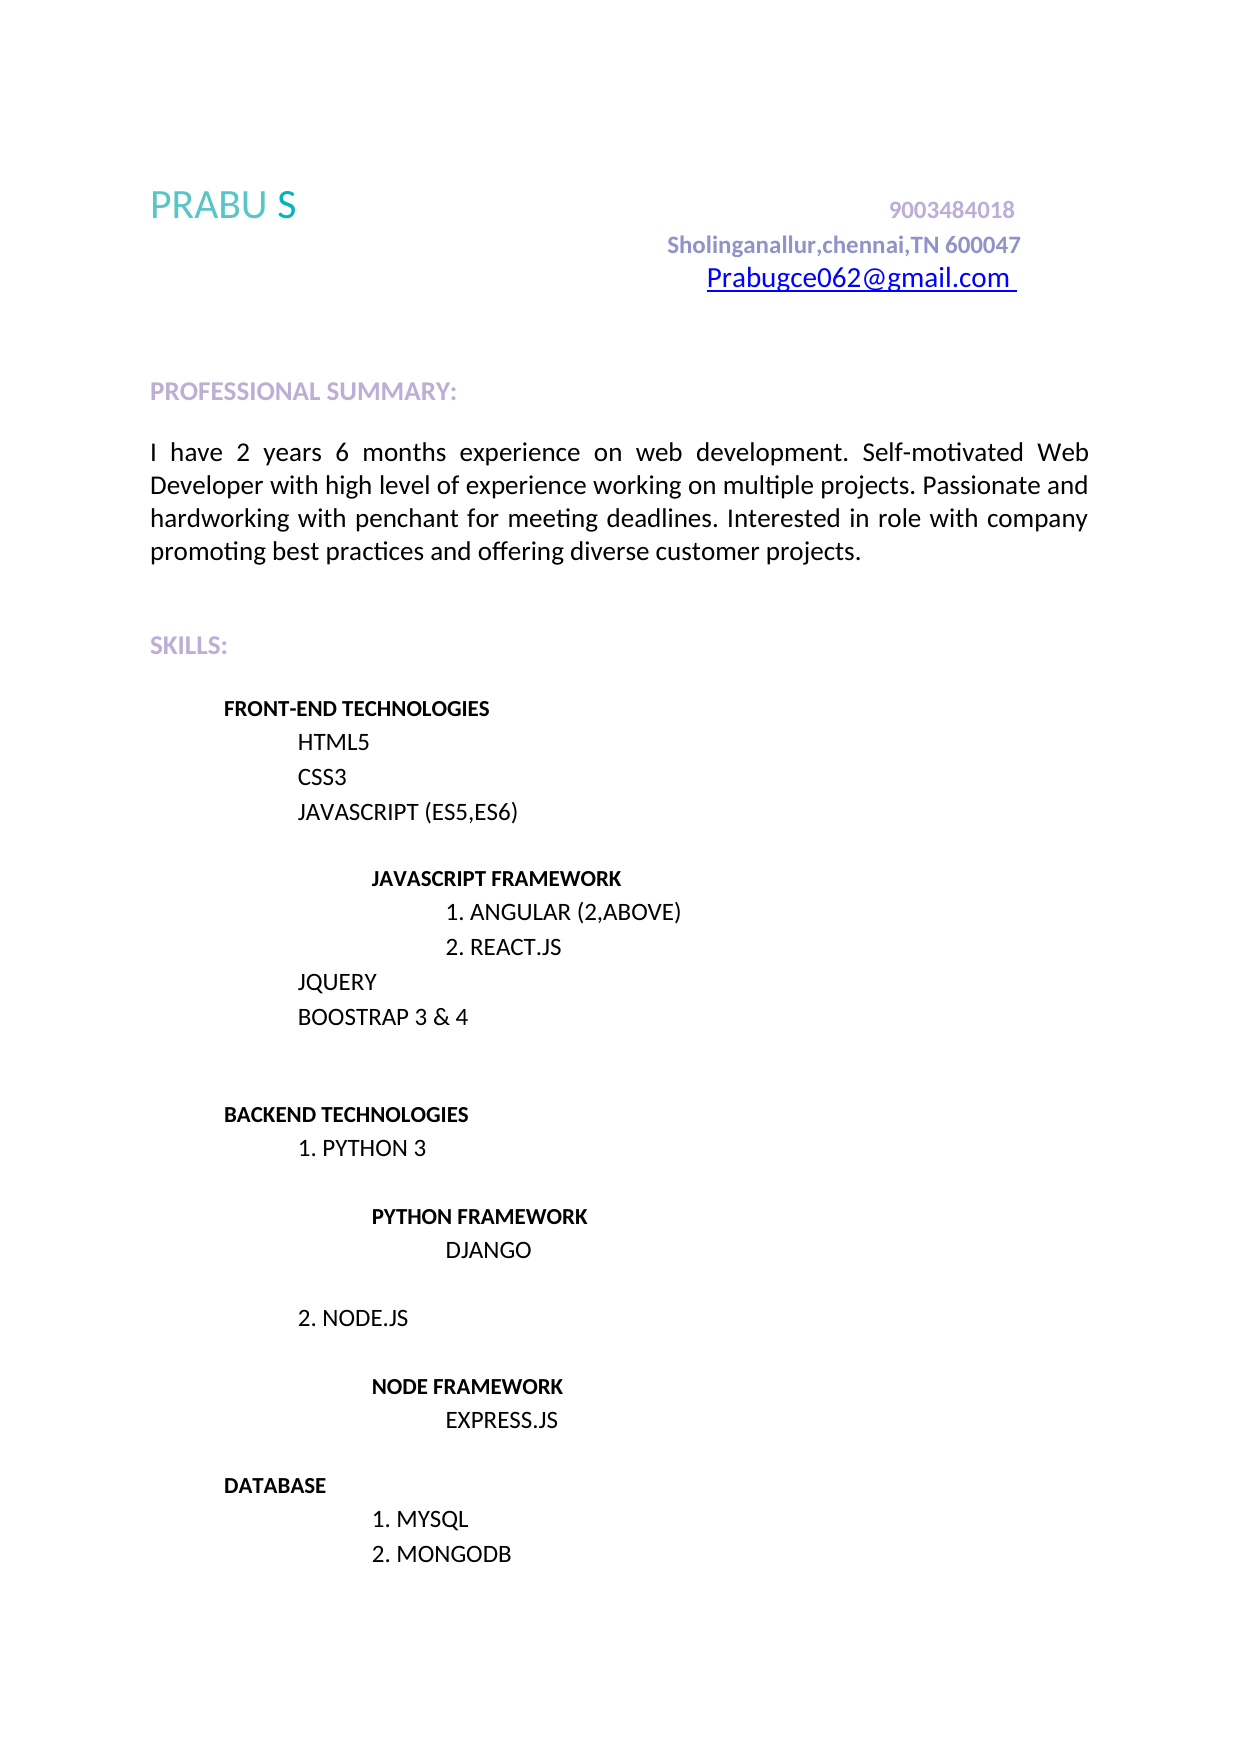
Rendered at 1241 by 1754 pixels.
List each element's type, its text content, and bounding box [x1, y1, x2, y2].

text 2. MONGODB [150, 1538, 1090, 1569]
text 2. REACT.JS [150, 931, 1090, 961]
text 1. ANGULAR (2,ABOVE) [150, 896, 1090, 926]
text BACKEND TECHNOLOGIES [150, 1100, 1090, 1128]
text DJANGO [150, 1235, 1090, 1265]
text EXPRESS.JS [150, 1404, 1090, 1434]
text JAVASCRIPT (ES5,ES6) [150, 797, 1090, 827]
text CSS3 [150, 762, 1090, 792]
text DATABASE [150, 1471, 1090, 1499]
text I have 2 years 6 months experience on web development. Self-motivated Web Developer with high level of experience working on multiple projects. Passionate and hardworking with penchant for meeting deadlines. Interested in role with company promoting best practices and offering diverse customer projects. [150, 435, 1090, 567]
text FRONT-END TECHNOLOGIES [150, 694, 1090, 722]
text PROFESSIONAL SUMMARY: [150, 374, 1090, 407]
text PRABU S 9003484018 [150, 178, 1090, 229]
text SKILLS: [150, 628, 1090, 694]
text NODE FRAMEWORK [150, 1372, 1090, 1400]
text HTML5 [150, 727, 1090, 757]
text 2. NODE.JS [150, 1302, 1090, 1332]
text Prabugce062@gmail.com [150, 259, 1090, 295]
text 1. PYTHON 3 [150, 1132, 1090, 1163]
text JQUERY [150, 966, 1090, 996]
text JAVASCRIPT FRAMEWORK [150, 864, 1090, 892]
text 1. MYSQL [150, 1503, 1090, 1534]
text BOOSTRAP 3 & 4 [150, 1001, 1090, 1031]
text PYTHON FRAMEWORK [150, 1202, 1090, 1231]
text Sholinganallur,chennai,TN 600047 [150, 229, 1090, 259]
